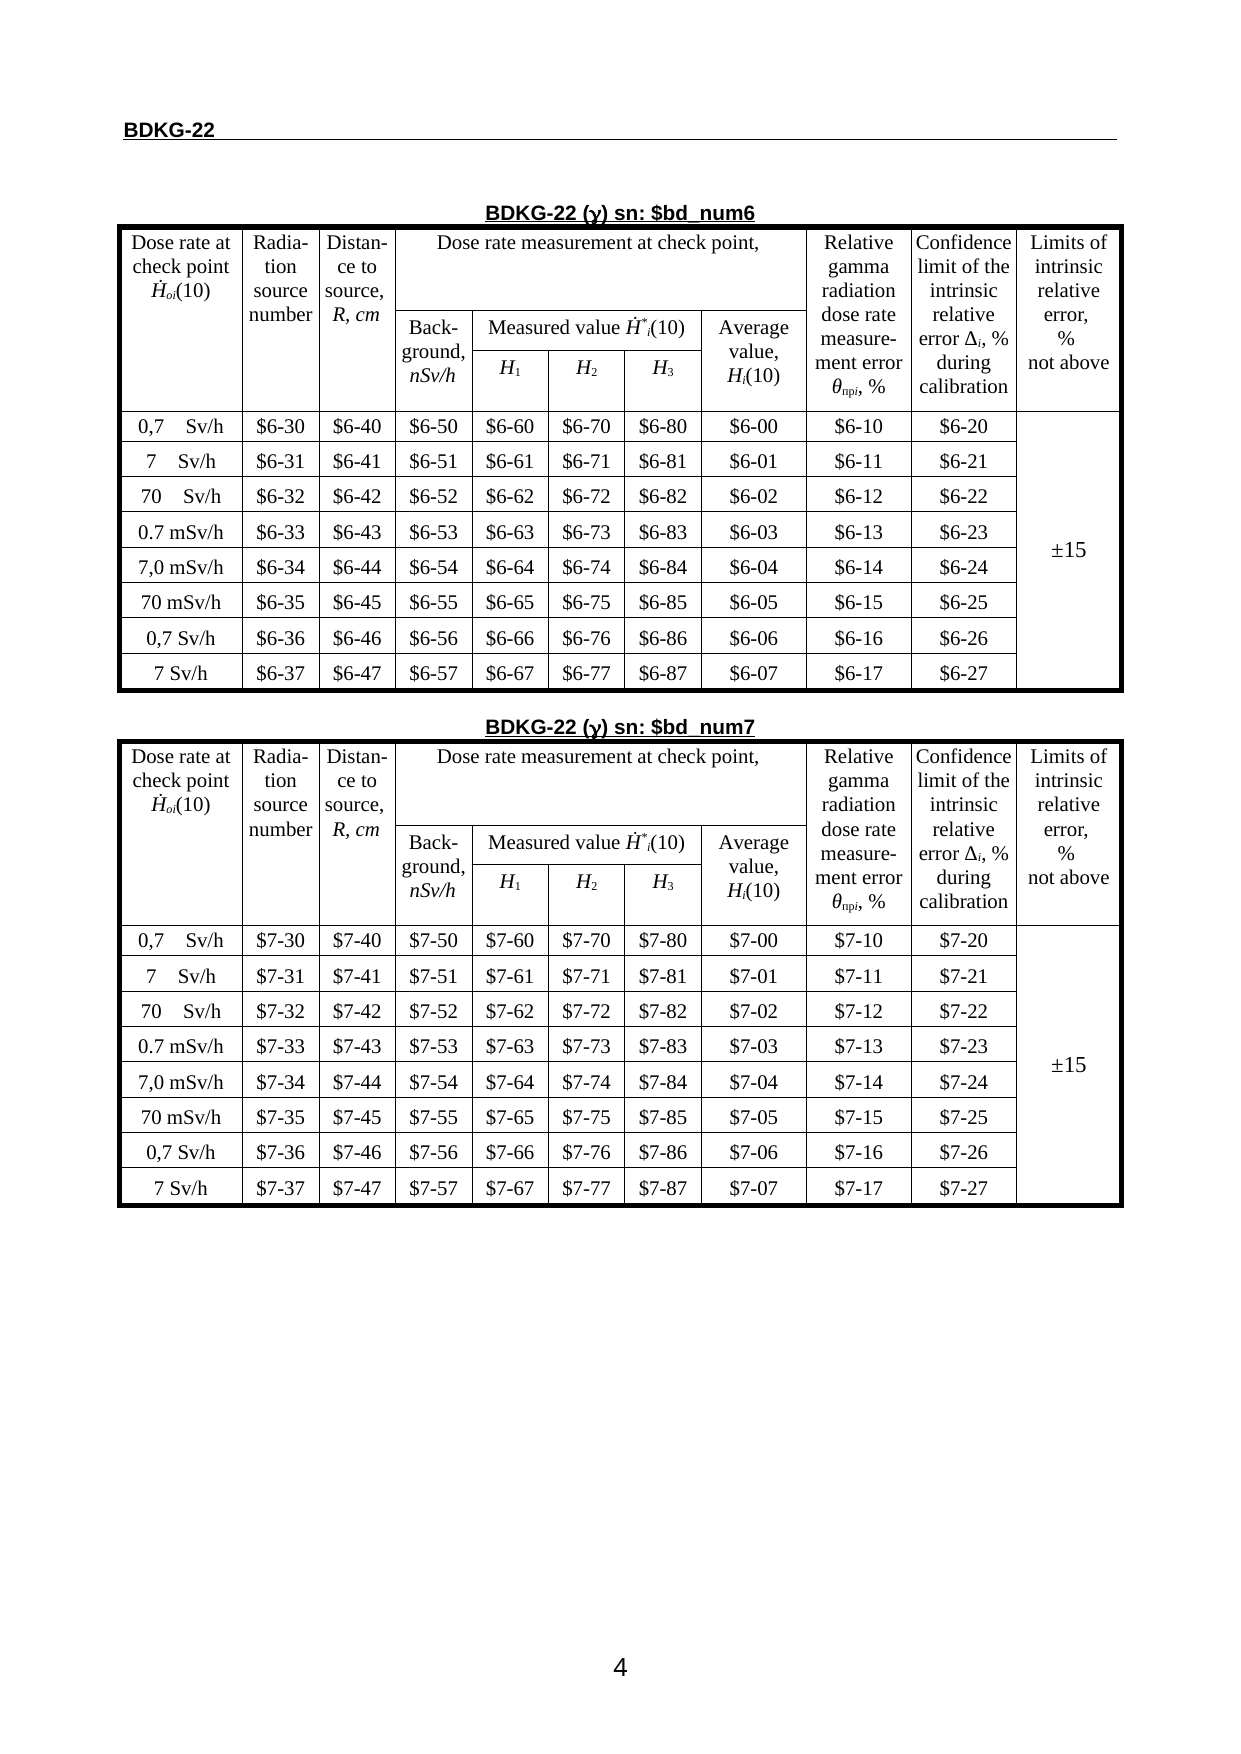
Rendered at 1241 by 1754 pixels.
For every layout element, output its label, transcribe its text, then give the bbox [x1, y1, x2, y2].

table_cell $7-25 [912, 1098, 1016, 1132]
table_cell $6-76 [549, 618, 624, 653]
table_header BDKG-22 () sn: $bd_num7 [119, 693, 1121, 739]
table_cell Average value, Hi(10) [702, 826, 806, 925]
table_cell $6-84 [625, 548, 701, 582]
table_cell $6-25 [912, 583, 1016, 617]
table_cell $6-66 [473, 618, 548, 653]
table_cell $7-76 [549, 1133, 624, 1167]
table_cell $6-12 [807, 477, 911, 511]
table_cell $7-83 [625, 1027, 701, 1061]
table_cell $6-82 [625, 477, 701, 511]
table_cell H1 [473, 351, 548, 411]
table_cell $6-53 [396, 512, 472, 547]
table_cell $6-04 [702, 548, 806, 582]
table_cell $7-62 [473, 992, 548, 1026]
table_cell $6-32 [243, 477, 319, 511]
table_cell $6-43 [320, 512, 395, 547]
table_cell Radia-tion source number [243, 744, 319, 925]
table_cell 7 Sv/h [122, 442, 242, 476]
table_cell $6-74 [549, 548, 624, 582]
table_cell $7-33 [243, 1027, 319, 1061]
table_cell $7-67 [473, 1168, 548, 1203]
table_cell Dose rate at check point Ḣoi(10) [122, 744, 242, 925]
table_cell $6-51 [396, 442, 472, 476]
table_cell 70 mSv/h [122, 1098, 242, 1132]
table_cell 7 Sv/h [122, 1168, 242, 1203]
table_cell Radia-tion source number [243, 230, 319, 411]
table_cell H2 [549, 865, 624, 925]
table_cell $6-36 [243, 618, 319, 653]
table_cell $7-00 [702, 926, 806, 955]
table_cell $7-03 [702, 1027, 806, 1061]
table_cell $7-02 [702, 992, 806, 1026]
table_cell Measured value Ḣ*i(10) [473, 826, 701, 864]
table_cell $6-63 [473, 512, 548, 547]
table_cell H3 [625, 351, 701, 411]
table_cell $7-06 [702, 1133, 806, 1167]
table_cell $7-34 [243, 1062, 319, 1097]
table_cell Limits of intrinsic relative error, % not above [1017, 744, 1119, 925]
table_cell $6-80 [625, 412, 701, 441]
table_cell $6-60 [473, 412, 548, 441]
table_cell 7 Sv/h [122, 654, 242, 688]
table_cell $7-46 [320, 1133, 395, 1167]
table_cell $6-55 [396, 583, 472, 617]
table_cell $6-86 [625, 618, 701, 653]
table_cell $7-86 [625, 1133, 701, 1167]
table_cell $7-66 [473, 1133, 548, 1167]
table_cell $7-12 [807, 992, 911, 1026]
table_cell $7-26 [912, 1133, 1016, 1167]
table_cell $7-44 [320, 1062, 395, 1097]
table_cell $7-85 [625, 1098, 701, 1132]
table_cell $6-33 [243, 512, 319, 547]
table_cell $6-16 [807, 618, 911, 653]
table_cell $7-11 [807, 956, 911, 991]
table_cell $7-43 [320, 1027, 395, 1061]
table_cell $6-64 [473, 548, 548, 582]
table_cell $6-11 [807, 442, 911, 476]
table_cell $7-53 [396, 1027, 472, 1061]
table_cell $6-02 [702, 477, 806, 511]
table_cell $6-71 [549, 442, 624, 476]
table_cell $7-50 [396, 926, 472, 955]
table_cell H2 [549, 351, 624, 411]
table_cell Distan-ce to source, R, сm [320, 744, 395, 925]
table_cell $6-62 [473, 477, 548, 511]
table_cell $6-07 [702, 654, 806, 688]
table_cell Average value, Hi(10) [702, 311, 806, 411]
table_cell $6-42 [320, 477, 395, 511]
table_cell $7-21 [912, 956, 1016, 991]
table_cell 70 mSv/h [122, 583, 242, 617]
table_cell $7-60 [473, 926, 548, 955]
table_cell $6-41 [320, 442, 395, 476]
table_cell $7-70 [549, 926, 624, 955]
table_cell $6-65 [473, 583, 548, 617]
table_cell $6-47 [320, 654, 395, 688]
table_cell $6-23 [912, 512, 1016, 547]
table_cell H1 [473, 865, 548, 925]
table_cell $7-36 [243, 1133, 319, 1167]
table_cell $7-80 [625, 926, 701, 955]
table_cell $6-50 [396, 412, 472, 441]
table_cell $6-03 [702, 512, 806, 547]
table_cell $6-77 [549, 654, 624, 688]
table_cell $7-77 [549, 1168, 624, 1203]
table_cell $6-37 [243, 654, 319, 688]
table_cell $7-52 [396, 992, 472, 1026]
table_cell 70 Sv/h [122, 477, 242, 511]
table_cell $7-27 [912, 1168, 1016, 1203]
table_cell $7-47 [320, 1168, 395, 1203]
table_cell $7-15 [807, 1098, 911, 1132]
table_cell $6-87 [625, 654, 701, 688]
table_cell Dose rate at check point Ḣoi(10) [122, 230, 242, 411]
table_cell 0,7 Sv/h [122, 412, 242, 441]
table_cell $7-40 [320, 926, 395, 955]
table_cell $7-42 [320, 992, 395, 1026]
table_cell $6-52 [396, 477, 472, 511]
table_cell 7,0 mSv/h [122, 548, 242, 582]
table_cell $7-23 [912, 1027, 1016, 1061]
table_cell $7-72 [549, 992, 624, 1026]
table_cell $6-54 [396, 548, 472, 582]
table_cell 0,7 Sv/h [122, 1133, 242, 1167]
table_cell $7-31 [243, 956, 319, 991]
table_cell $7-35 [243, 1098, 319, 1132]
table_cell $7-65 [473, 1098, 548, 1132]
table_cell $7-14 [807, 1062, 911, 1097]
table_cell $7-51 [396, 956, 472, 991]
table_cell $6-57 [396, 654, 472, 688]
table_cell Confidence limit of the intrinsic relative error Δi, % during calibration [912, 744, 1016, 925]
table_cell $6-40 [320, 412, 395, 441]
table_cell $7-57 [396, 1168, 472, 1203]
table_cell $6-13 [807, 512, 911, 547]
table_cell Measured value Ḣ*i(10) [473, 311, 701, 349]
table_cell 0,7 Sv/h [122, 618, 242, 653]
table_cell $6-22 [912, 477, 1016, 511]
table_cell $6-61 [473, 442, 548, 476]
table_cell $7-07 [702, 1168, 806, 1203]
table_header BDKG-22 () sn: $bd_num6 [119, 179, 1121, 224]
table_cell $7-63 [473, 1027, 548, 1061]
table_cell $7-41 [320, 956, 395, 991]
table_cell 0,7 Sv/h [122, 926, 242, 955]
table_cell $6-81 [625, 442, 701, 476]
table_cell $6-73 [549, 512, 624, 547]
table_cell $6-00 [702, 412, 806, 441]
table_cell $7-84 [625, 1062, 701, 1097]
table_cell $6-20 [912, 412, 1016, 441]
table_cell $7-22 [912, 992, 1016, 1026]
table_cell $7-13 [807, 1027, 911, 1061]
table_cell Limits of intrinsic relative error, % not above [1017, 230, 1119, 411]
table_cell $7-55 [396, 1098, 472, 1132]
table_cell $7-45 [320, 1098, 395, 1132]
table_cell $7-20 [912, 926, 1016, 955]
table_cell $6-46 [320, 618, 395, 653]
table_cell $6-24 [912, 548, 1016, 582]
table_cell $7-82 [625, 992, 701, 1026]
table_cell $6-34 [243, 548, 319, 582]
table_cell $6-10 [807, 412, 911, 441]
table_cell $6-30 [243, 412, 319, 441]
table_cell ±15 [1017, 926, 1119, 1203]
table_cell Back-ground, nSv/h [396, 311, 472, 411]
table_cell $7-71 [549, 956, 624, 991]
table_cell 7,0 mSv/h [122, 1062, 242, 1097]
table_cell $6-45 [320, 583, 395, 617]
table_cell $6-05 [702, 583, 806, 617]
table_cell $6-56 [396, 618, 472, 653]
table_cell $6-15 [807, 583, 911, 617]
table_cell $6-14 [807, 548, 911, 582]
table_cell $7-61 [473, 956, 548, 991]
table_cell $6-85 [625, 583, 701, 617]
table_cell $6-17 [807, 654, 911, 688]
table_cell 0.7 mSv/h [122, 1027, 242, 1061]
table_cell 70 Sv/h [122, 992, 242, 1026]
table_cell Back-ground, nSv/h [396, 826, 472, 925]
table_cell $7-54 [396, 1062, 472, 1097]
table_cell $7-87 [625, 1168, 701, 1203]
table_cell $6-26 [912, 618, 1016, 653]
table_cell $6-75 [549, 583, 624, 617]
table_cell $7-75 [549, 1098, 624, 1132]
table_cell $6-70 [549, 412, 624, 441]
table_cell $7-37 [243, 1168, 319, 1203]
table_cell $6-35 [243, 583, 319, 617]
table_cell $7-81 [625, 956, 701, 991]
table_cell $7-74 [549, 1062, 624, 1097]
table_cell $6-67 [473, 654, 548, 688]
table_cell Relative gamma radiation dose rate measure-ment error θпрi, % [807, 744, 911, 925]
table_cell $7-32 [243, 992, 319, 1026]
table_cell $7-16 [807, 1133, 911, 1167]
table_cell $6-27 [912, 654, 1016, 688]
table_cell Distan-ce to source, R, сm [320, 230, 395, 411]
table_cell $6-72 [549, 477, 624, 511]
table_cell $7-73 [549, 1027, 624, 1061]
table_cell $7-10 [807, 926, 911, 955]
table_cell $6-01 [702, 442, 806, 476]
table_cell $6-83 [625, 512, 701, 547]
table_cell Relative gamma radiation dose rate measure-ment error θпрi, % [807, 230, 911, 411]
table_cell $6-06 [702, 618, 806, 653]
table_cell $7-24 [912, 1062, 1016, 1097]
table_cell $7-05 [702, 1098, 806, 1132]
table_cell H3 [625, 865, 701, 925]
table_cell $7-01 [702, 956, 806, 991]
table_cell $7-64 [473, 1062, 548, 1097]
table_cell Dose rate measurement at check point, [396, 230, 806, 310]
table_cell 0.7 mSv/h [122, 512, 242, 547]
table_cell $6-44 [320, 548, 395, 582]
table_cell $6-21 [912, 442, 1016, 476]
table_cell $7-30 [243, 926, 319, 955]
table_cell $7-56 [396, 1133, 472, 1167]
table_cell 7 Sv/h [122, 956, 242, 991]
table_cell Confidence limit of the intrinsic relative error Δi, % during calibration [912, 230, 1016, 411]
table_cell ±15 [1017, 412, 1119, 688]
table_cell $6-31 [243, 442, 319, 476]
table_cell Dose rate measurement at check point, [396, 744, 806, 825]
table_cell $7-17 [807, 1168, 911, 1203]
table_cell $7-04 [702, 1062, 806, 1097]
